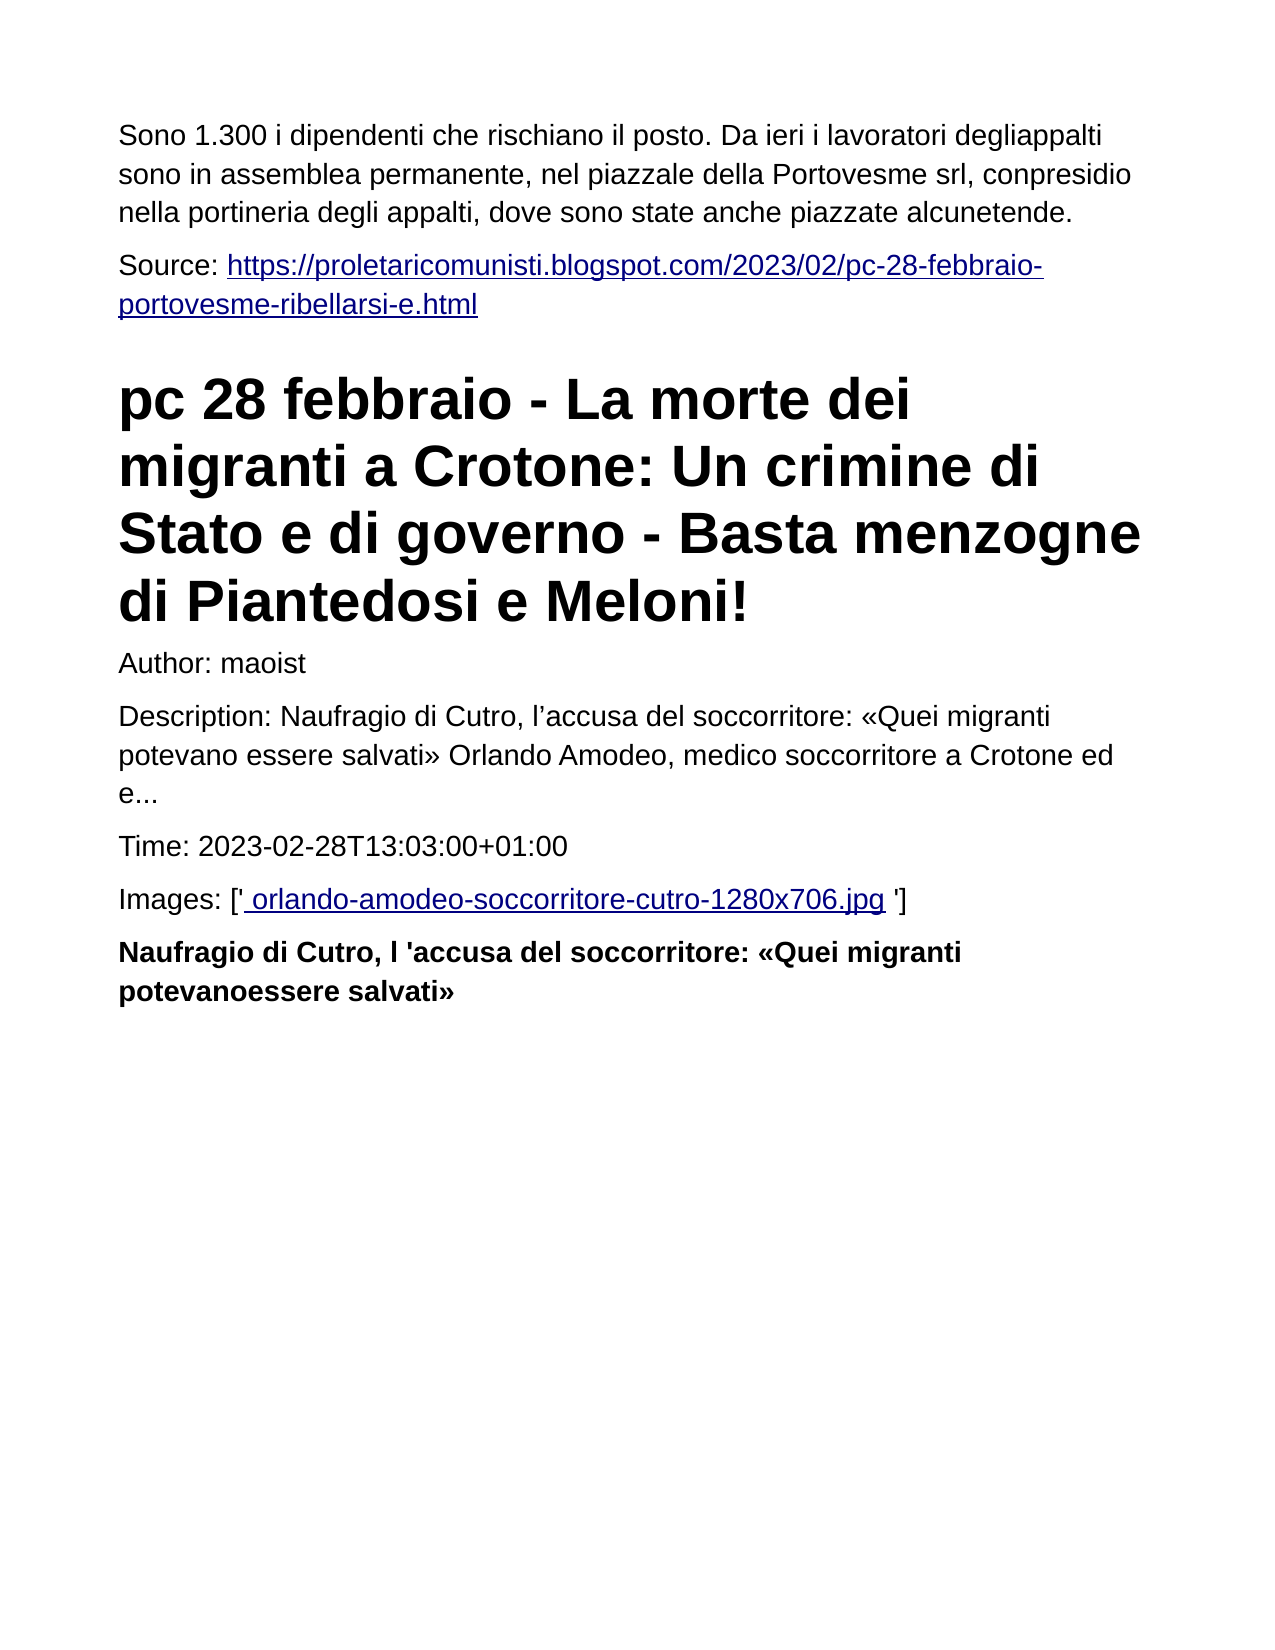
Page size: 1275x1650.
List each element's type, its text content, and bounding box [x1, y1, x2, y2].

text Naufragio di Cutro, l 'accusa del soccorritore: «Quei migranti potevanoessere salvati» [118, 935, 1157, 1007]
text Author: maoist [118, 646, 1157, 679]
text Description: Naufragio di Cutro, l’accusa del soccorritore: «Quei migranti potevano essere salvati» Orlando Amodeo, medico soccorritore a Crotone ed e... [118, 699, 1157, 809]
text Images: [' orlando-amodeo-soccorritore-cutro-1280x706.jpg '] [118, 882, 1157, 916]
text Source: https://proletaricomunisti.blogspot.com/2023/02/pc-28-febbraio-portovesme-ribellarsi-e.html [118, 248, 1157, 320]
text Sono 1.300 i dipendenti che rischiano il posto. Da ieri i lavoratori degliappalti sono in assemblea permanente, nel piazzale della Portovesme srl, conpresidio nella portineria degli appalti, dove sono state anche piazzate alcunetende. [118, 118, 1157, 229]
subtitle pc 28 febbraio - La morte dei migranti a Crotone: Un crimine di Stato e di governo - Basta menzogne di Piantedosi e Meloni! [118, 365, 1157, 633]
text Time: 2023-02-28T13:03:00+01:00 [118, 829, 1157, 863]
